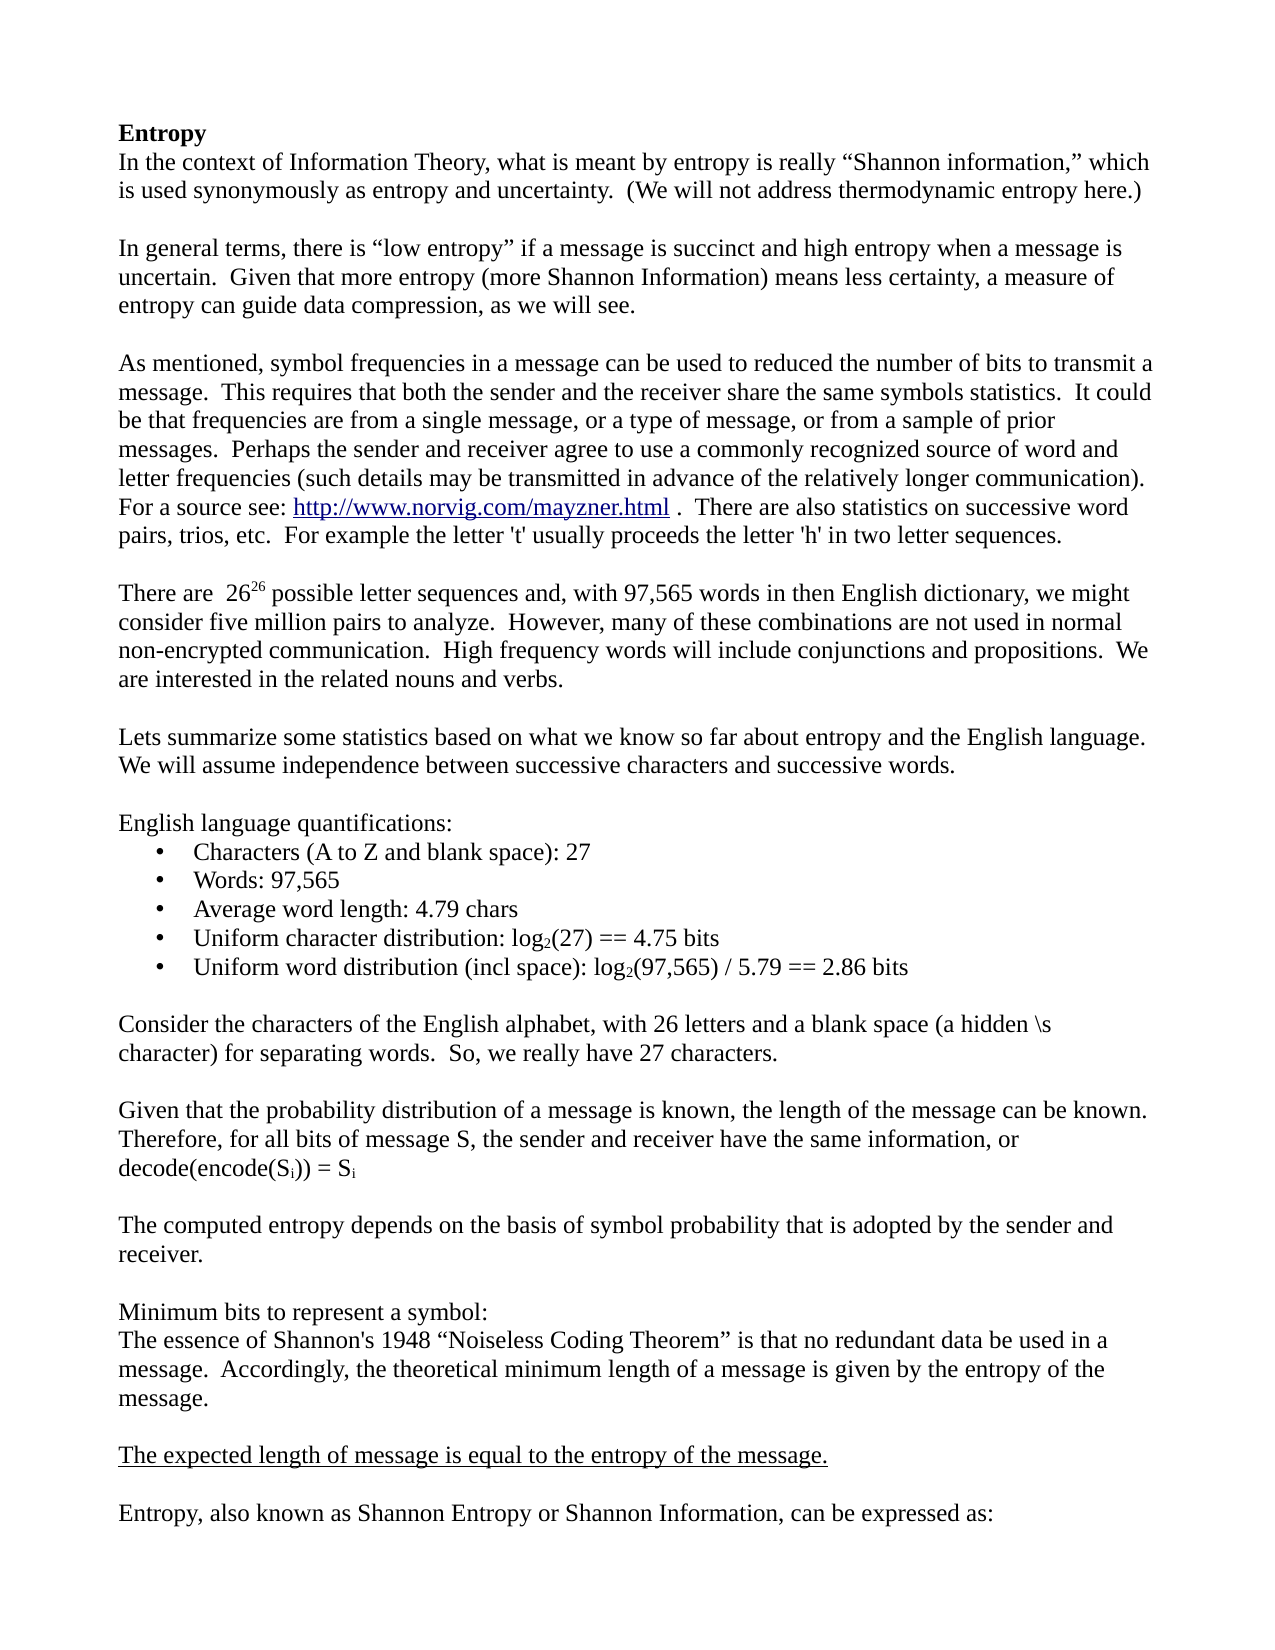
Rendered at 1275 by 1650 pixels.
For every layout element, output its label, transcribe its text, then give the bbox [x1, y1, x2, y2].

list Uniform word distribution (incl space): log2(97,565) / 5.79 == 2.86 bits [156, 952, 1157, 981]
list Words: 97,565 [156, 866, 1157, 894]
list Characters (A to Z and blank space): 27 [156, 837, 1157, 866]
text Entropy, also known as Shannon Entropy or Shannon Information, can be expressed as: [118, 1498, 1157, 1527]
list Average word length: 4.79 chars [156, 894, 1157, 923]
text The expected length of message is equal to the entropy of the message. [118, 1441, 1157, 1498]
text Given that the probability distribution of a message is known, the length of the message can be known. Therefore, for all bits of message S, the sender and receiver have the same information, or decode(encode(Si)) = Si [118, 1096, 1157, 1182]
text In general terms, there is “low entropy” if a message is succinct and high entropy when a message is uncertain. Given that more entropy (more Shannon Information) means less certainty, a measure of entropy can guide data compression, as we will see. [118, 233, 1157, 319]
text In the context of Information Theory, what is meant by entropy is really “Shannon information,” which is used synonymously as entropy and uncertainty. (We will not address thermodynamic entropy here.) [118, 147, 1157, 204]
list Uniform character distribution: log2(27) == 4.75 bits [156, 923, 1157, 952]
text There are 2626 possible letter sequences and, with 97,565 words in then English dictionary, we might consider five million pairs to analyze. However, many of these combinations are not used in normal non-encrypted communication. High frequency words will include conjunctions and propositions. We are interested in the related nouns and verbs. [118, 578, 1157, 693]
text Minimum bits to represent a symbol: [118, 1297, 1157, 1326]
text Consider the characters of the English alphabet, with 26 letters and a blank space (a hidden \s character) for separating words. So, we really have 27 characters. [118, 1009, 1157, 1067]
text The computed entropy depends on the basis of symbol probability that is adopted by the sender and receiver. [118, 1211, 1157, 1268]
text The essence of Shannon's 1948 “Noiseless Coding Theorem” is that no redundant data be used in a message. Accordingly, the theoretical minimum length of a message is given by the entropy of the message. [118, 1326, 1157, 1412]
text As mentioned, symbol frequencies in a message can be used to reduced the number of bits to transmit a message. This requires that both the sender and the receiver share the same symbols statistics. It could be that frequencies are from a single message, or a type of message, or from a sample of prior messages. Perhaps the sender and receiver agree to use a commonly recognized source of word and letter frequencies (such details may be transmitted in advance of the relatively longer communication). For a source see: http://www.norvig.com/mayzner.html . There are also statistics on successive word pairs, trios, etc. For example the letter 't' usually proceeds the letter 'h' in two letter sequences. [118, 348, 1157, 549]
text Entropy [118, 118, 1157, 147]
text English language quantifications: [118, 808, 1157, 837]
text Lets summarize some statistics based on what we know so far about entropy and the English language. We will assume independence between successive characters and successive words. [118, 722, 1157, 779]
